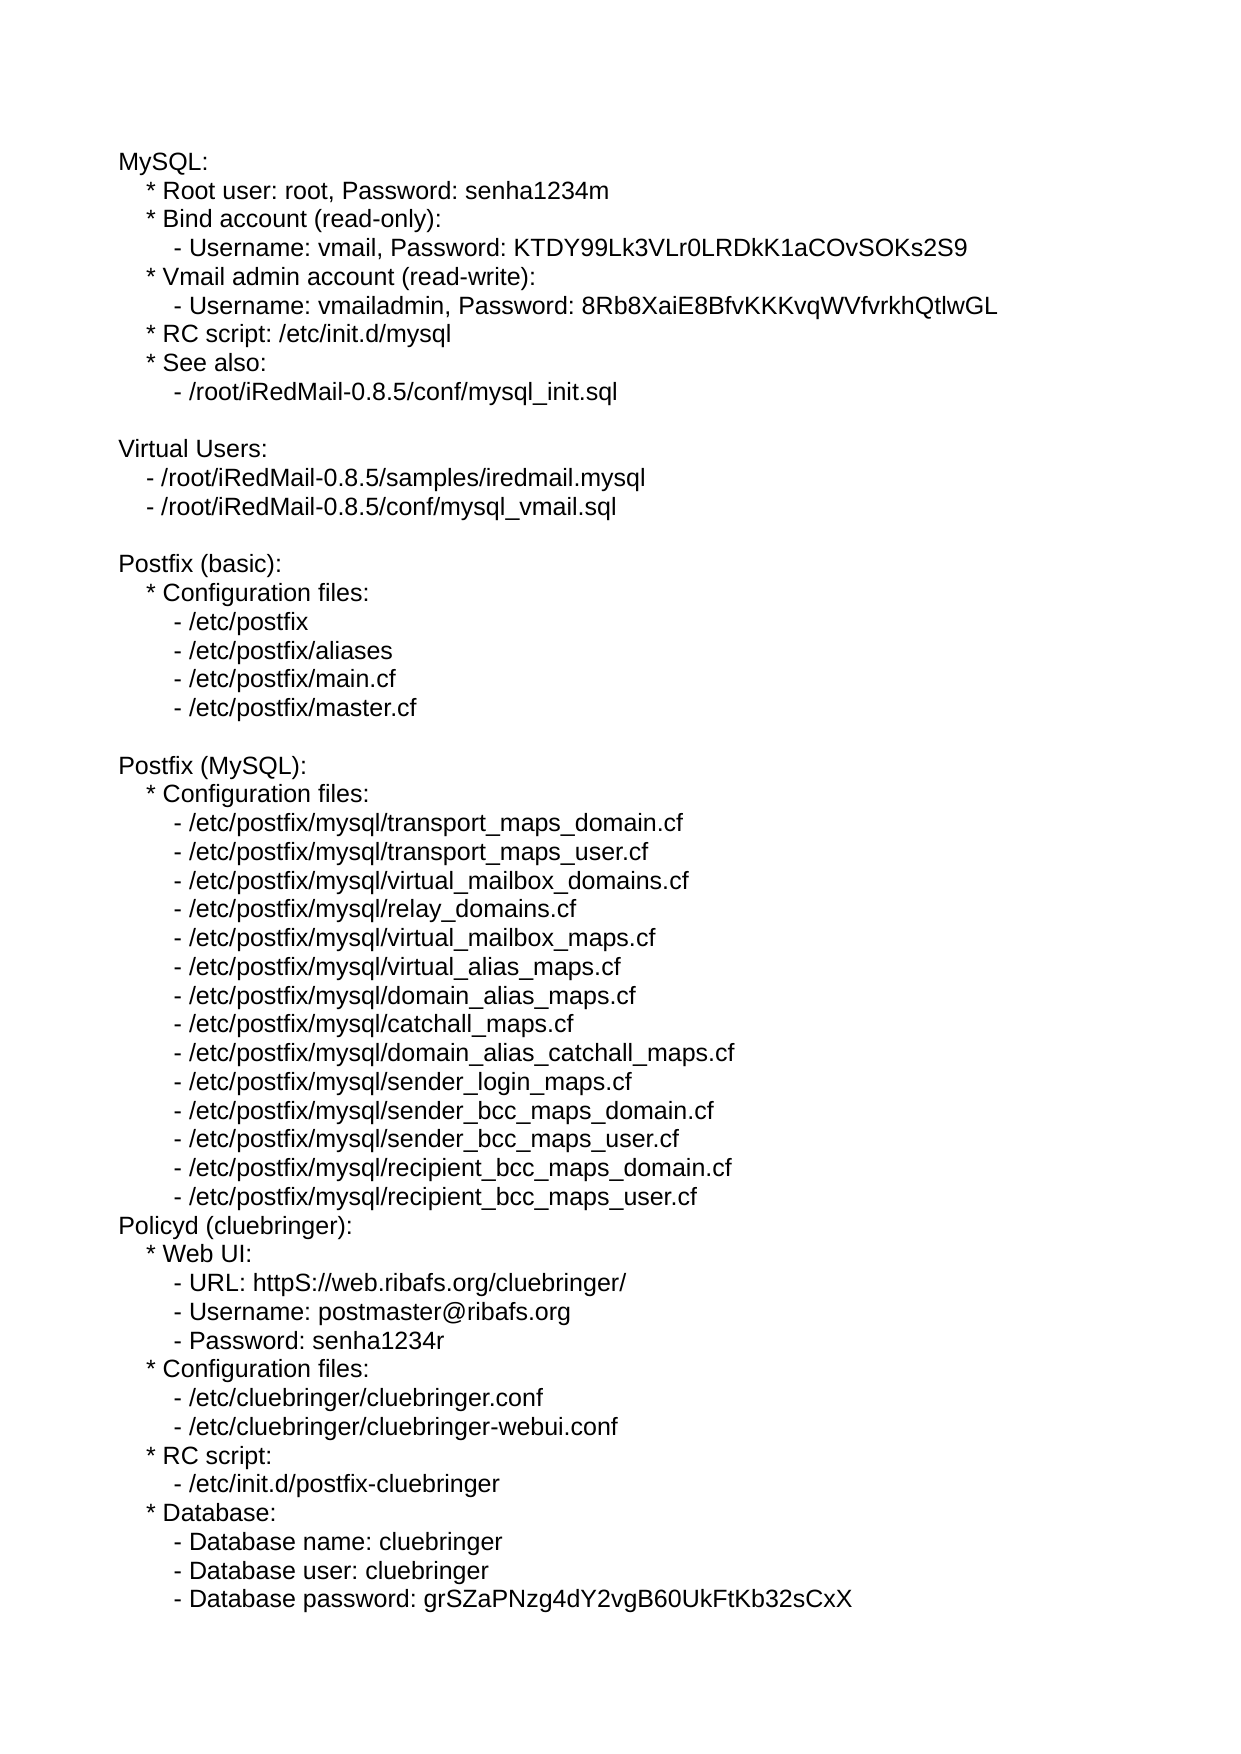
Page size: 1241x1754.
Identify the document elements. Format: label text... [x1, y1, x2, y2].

text - /root/iRedMail-0.8.5/conf/mysql_vmail.sql [118, 492, 1122, 521]
text - /root/iRedMail-0.8.5/conf/mysql_init.sql [118, 377, 1122, 406]
text Postfix (basic): [118, 549, 1122, 578]
text * Web UI: [118, 1239, 1122, 1268]
text * Configuration files: [118, 1354, 1122, 1383]
text * Database: [118, 1498, 1122, 1527]
text - /etc/postfix/mysql/recipient_bcc_maps_user.cf [118, 1182, 1122, 1211]
text - /root/iRedMail-0.8.5/samples/iredmail.mysql [118, 463, 1122, 492]
text * See also: [118, 348, 1122, 377]
text - /etc/postfix/master.cf [118, 693, 1122, 722]
text * Configuration files: [118, 779, 1122, 808]
text - /etc/postfix/mysql/domain_alias_catchall_maps.cf [118, 1038, 1122, 1067]
text * Vmail admin account (read-write): [118, 262, 1122, 291]
text - /etc/cluebringer/cluebringer-webui.conf [118, 1412, 1122, 1441]
text * Configuration files: [118, 578, 1122, 607]
text - /etc/postfix/mysql/sender_bcc_maps_domain.cf [118, 1096, 1122, 1124]
text * RC script: [118, 1441, 1122, 1469]
text - Username: vmail, Password: KTDY99Lk3VLr0LRDkK1aCOvSOKs2S9 [118, 233, 1122, 262]
text - /etc/postfix/mysql/transport_maps_user.cf [118, 837, 1122, 866]
text - /etc/postfix/mysql/transport_maps_domain.cf [118, 808, 1122, 837]
text - Database password: grSZaPNzg4dY2vgB60UkFtKb32sCxX [118, 1584, 1122, 1613]
text * Root user: root, Password: senha1234m [118, 176, 1122, 204]
text - /etc/postfix/mysql/virtual_mailbox_maps.cf [118, 923, 1122, 952]
text - /etc/postfix/mysql/domain_alias_maps.cf [118, 981, 1122, 1009]
text Policyd (cluebringer): [118, 1211, 1122, 1239]
text - Database user: cluebringer [118, 1556, 1122, 1584]
text - URL: httpS://web.ribafs.org/cluebringer/ [118, 1268, 1122, 1297]
text - Database name: cluebringer [118, 1527, 1122, 1556]
text * RC script: /etc/init.d/mysql [118, 319, 1122, 348]
text Postfix (MySQL): [118, 751, 1122, 779]
text - /etc/postfix [118, 607, 1122, 636]
text - Username: postmaster@ribafs.org [118, 1297, 1122, 1326]
text - Username: vmailadmin, Password: 8Rb8XaiE8BfvKKKvqWVfvrkhQtlwGL [118, 291, 1122, 319]
text * Bind account (read-only): [118, 204, 1122, 233]
text Virtual Users: [118, 434, 1122, 463]
text - /etc/postfix/mysql/relay_domains.cf [118, 894, 1122, 923]
text - /etc/init.d/postfix-cluebringer [118, 1469, 1122, 1498]
text - /etc/postfix/mysql/recipient_bcc_maps_domain.cf [118, 1153, 1122, 1182]
text - /etc/postfix/mysql/virtual_mailbox_domains.cf [118, 866, 1122, 894]
text - Password: senha1234r [118, 1326, 1122, 1354]
text - /etc/cluebringer/cluebringer.conf [118, 1383, 1122, 1412]
text MySQL: [118, 147, 1122, 176]
text - /etc/postfix/aliases [118, 636, 1122, 664]
text - /etc/postfix/mysql/sender_login_maps.cf [118, 1067, 1122, 1096]
text - /etc/postfix/mysql/sender_bcc_maps_user.cf [118, 1124, 1122, 1153]
text - /etc/postfix/mysql/catchall_maps.cf [118, 1009, 1122, 1038]
text - /etc/postfix/main.cf [118, 664, 1122, 693]
text - /etc/postfix/mysql/virtual_alias_maps.cf [118, 952, 1122, 981]
